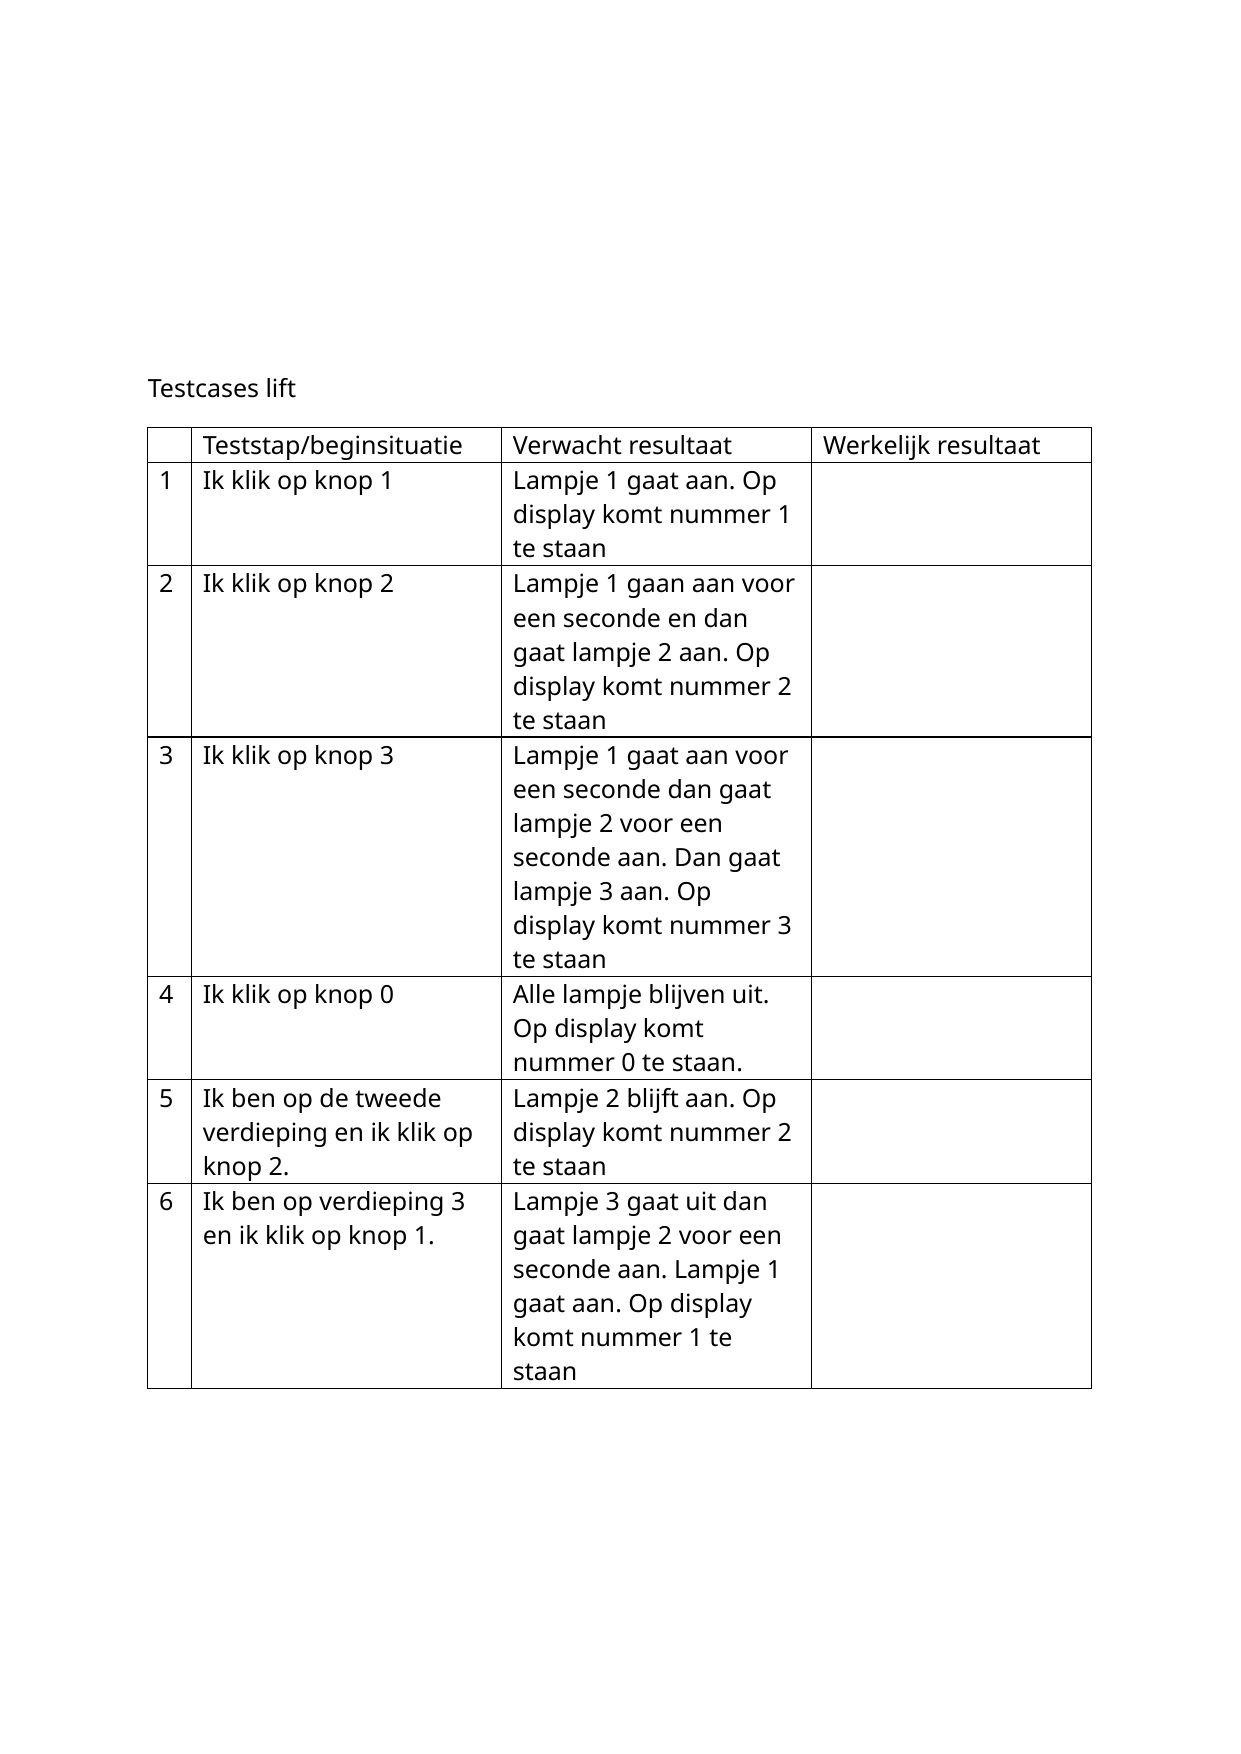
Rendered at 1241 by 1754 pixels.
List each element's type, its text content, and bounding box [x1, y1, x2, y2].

table_cell Lampje 1 gaan aan voor een seconde en dan gaat lampje 2 aan. Op display komt nummer 2 te staan [502, 566, 811, 736]
table_header Werkelijk resultaat [812, 428, 1091, 462]
table_cell [812, 566, 1091, 736]
table_cell Ik ben op de tweede verdieping en ik klik op knop 2. [192, 1080, 501, 1182]
table_cell Ik klik op knop 2 [192, 566, 501, 736]
table_cell Lampje 1 gaat aan. Op display komt nummer 1 te staan [502, 463, 811, 565]
table_cell Lampje 1 gaat aan voor een seconde dan gaat lampje 2 voor een seconde aan. Dan gaat lampje 3 aan. Op display komt nummer 3 te staan [502, 738, 811, 976]
table_cell [812, 977, 1091, 1079]
table_cell Lampje 3 gaat uit dan gaat lampje 2 voor een seconde aan. Lampje 1 gaat aan. Op display komt nummer 1 te staan [502, 1184, 811, 1388]
table_cell 5 [148, 1080, 191, 1182]
table_header [148, 428, 191, 462]
table_cell Alle lampje blijven uit. Op display komt nummer 0 te staan. [502, 977, 811, 1079]
table_cell Ik klik op knop 1 [192, 463, 501, 565]
table_cell [812, 1184, 1091, 1388]
table_cell 2 [148, 566, 191, 736]
table_cell Ik ben op verdieping 3 en ik klik op knop 1. [192, 1184, 501, 1388]
table_cell 4 [148, 977, 191, 1079]
table_cell [812, 463, 1091, 565]
table_cell [812, 1080, 1091, 1182]
table_cell 1 [148, 463, 191, 565]
table_cell [812, 738, 1091, 976]
table_cell Lampje 2 blijft aan. Op display komt nummer 2 te staan [502, 1080, 811, 1182]
table_header Verwacht resultaat [502, 428, 811, 462]
table_cell Ik klik op knop 0 [192, 977, 501, 1079]
table_cell 6 [148, 1184, 191, 1388]
table_cell Ik klik op knop 3 [192, 738, 501, 976]
table_cell 3 [148, 738, 191, 976]
text Testcases lift [148, 371, 1093, 405]
table_header Teststap/beginsituatie [192, 428, 501, 462]
